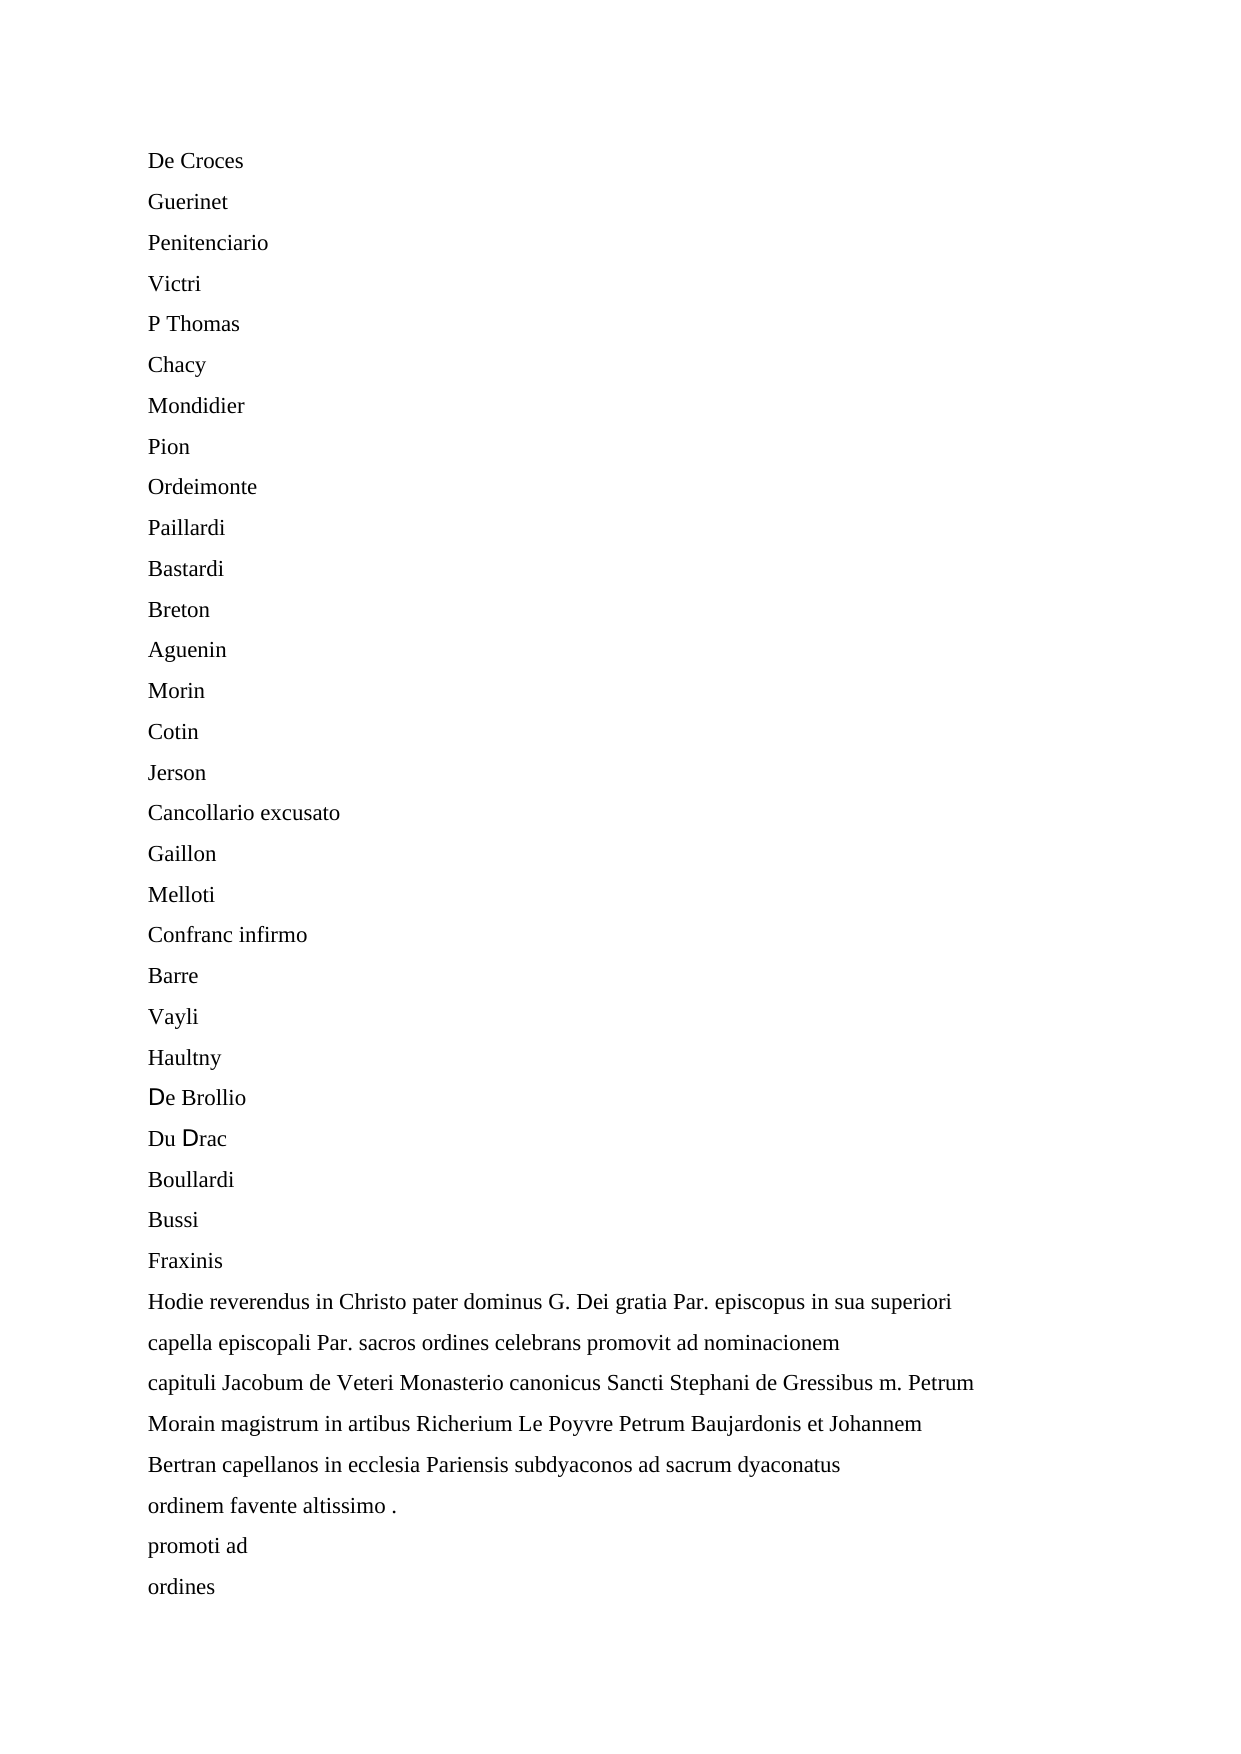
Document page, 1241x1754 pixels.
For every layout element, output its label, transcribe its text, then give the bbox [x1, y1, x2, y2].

text Boullardi [148, 1166, 1093, 1192]
text Mondidier [148, 392, 1093, 418]
text Haultny [148, 1044, 1093, 1070]
text Vayli [148, 1003, 1093, 1029]
text Cotin [148, 718, 1093, 744]
text promoti ad [148, 1532, 1093, 1559]
text Paillardi [148, 514, 1093, 541]
text Du ᗞrac [148, 1125, 1093, 1151]
text Cancollario excusato [148, 799, 1093, 826]
text Ordeimonte [148, 473, 1093, 500]
text Gaillon [148, 840, 1093, 866]
text Victri [148, 270, 1093, 296]
text Bertran capellanos in ecclesia Pariensis subdyaconos ad sacrum dyaconatus [148, 1451, 1093, 1477]
text De Croces [148, 148, 1093, 174]
text Bastardi [148, 555, 1093, 581]
text Jerson [148, 758, 1093, 785]
text Guerinet [148, 188, 1093, 215]
text ᗞe Brollio [148, 1084, 1093, 1111]
text Penitenciario [148, 229, 1093, 255]
text Confranc infirmo [148, 921, 1093, 948]
text Chacy [148, 351, 1093, 378]
text Barre [148, 962, 1093, 988]
text Morin [148, 677, 1093, 703]
text capituli Jacobum de Veteri Monasterio canonicus Sancti Stephani de Gressibus m. Petrum [148, 1369, 1093, 1396]
text ordines [148, 1573, 1093, 1599]
text Bussi [148, 1207, 1093, 1233]
text capella episcopali Par. sacros ordines celebrans promovit ad nominacionem [148, 1329, 1093, 1355]
text Hodie reverendus in Christo pater dominus G. Dei gratia Par. episcopus in sua superiori [148, 1288, 1093, 1314]
text Breton [148, 596, 1093, 622]
text P Thomas [148, 311, 1093, 337]
text Melloti [148, 881, 1093, 907]
text Morain magistrum in artibus Richerium Le Poyvre Petrum Baujardonis et Johannem [148, 1410, 1093, 1437]
text Fraxinis [148, 1247, 1093, 1274]
text ordinem favente altissimo . [148, 1492, 1093, 1518]
text Pion [148, 433, 1093, 459]
text Aguenin [148, 636, 1093, 663]
